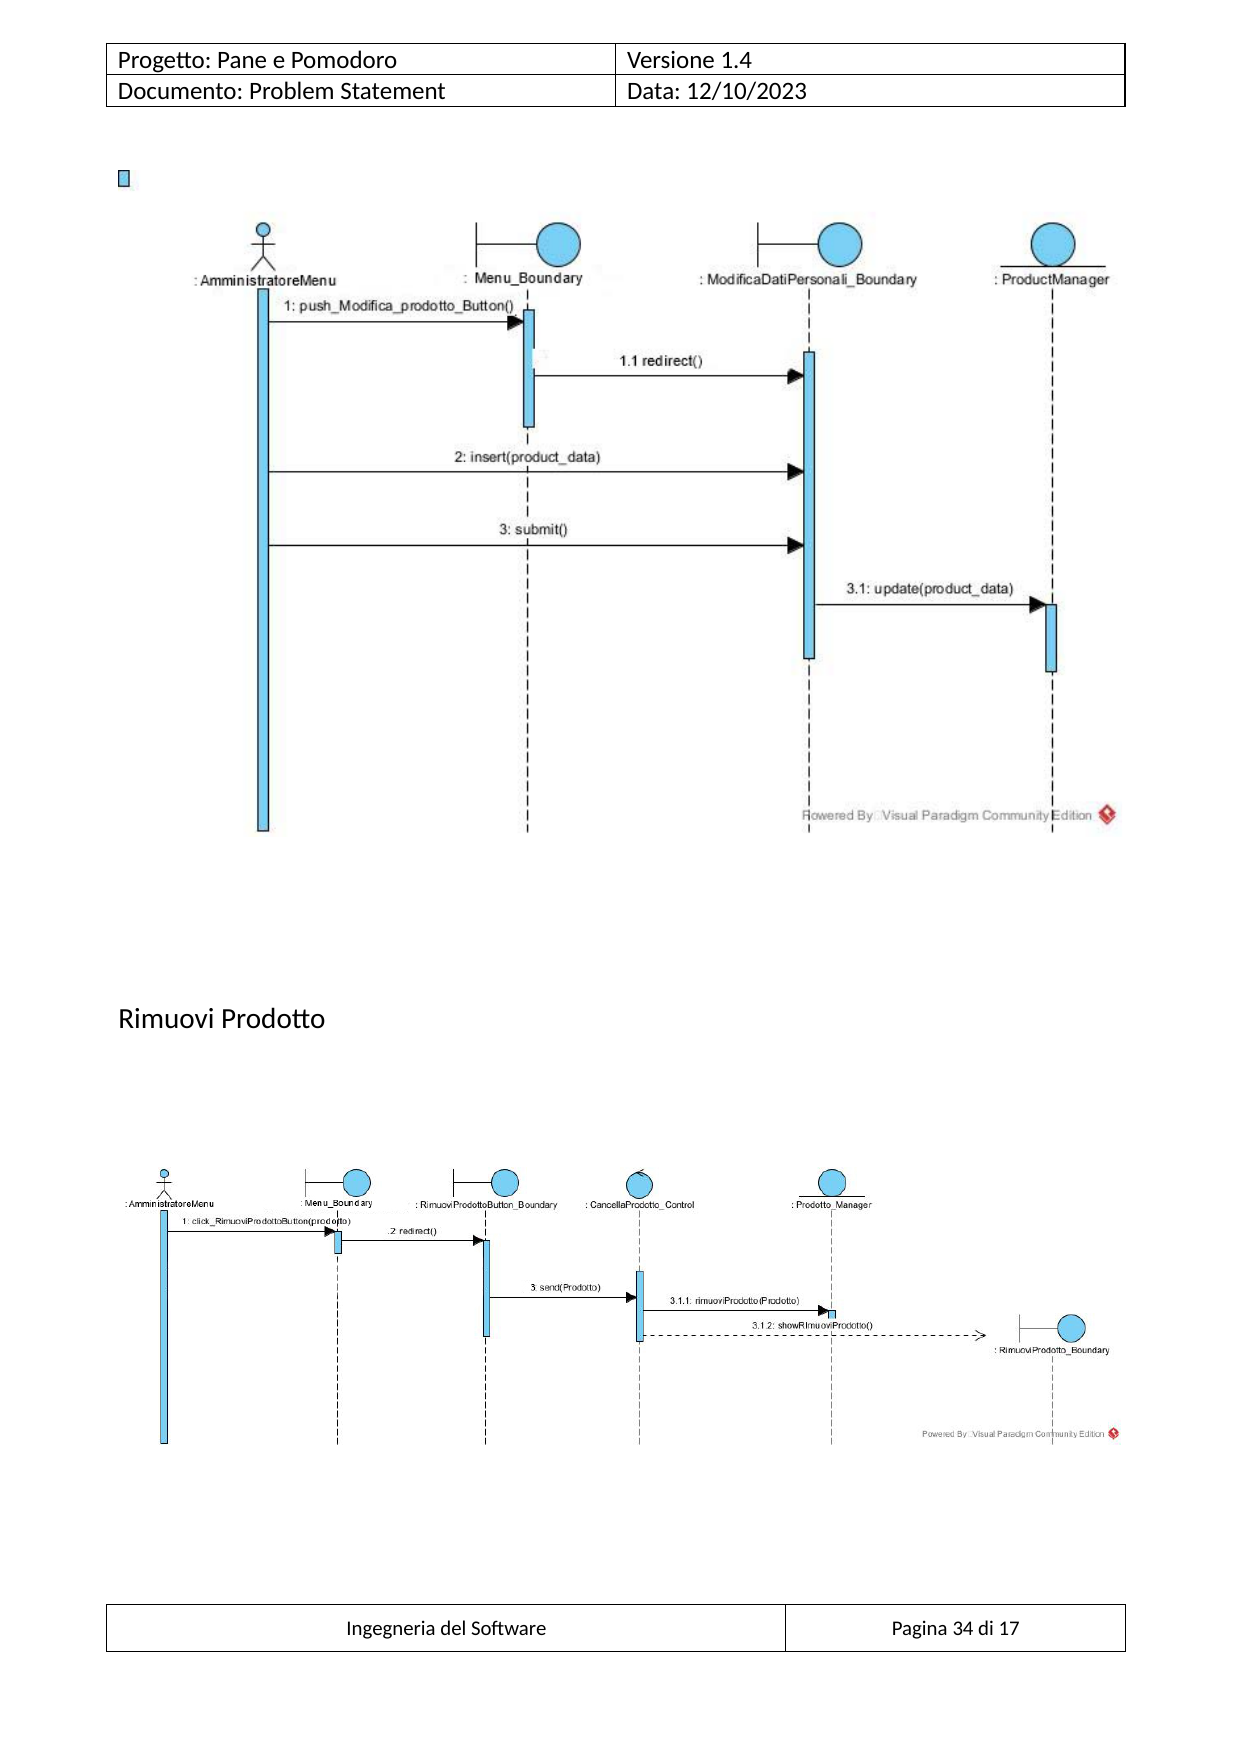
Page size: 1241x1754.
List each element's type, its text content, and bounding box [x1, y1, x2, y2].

picture [118, 170, 1123, 837]
picture [118, 1167, 1123, 1447]
text Rimuovi Prodotto [118, 1000, 1122, 1036]
